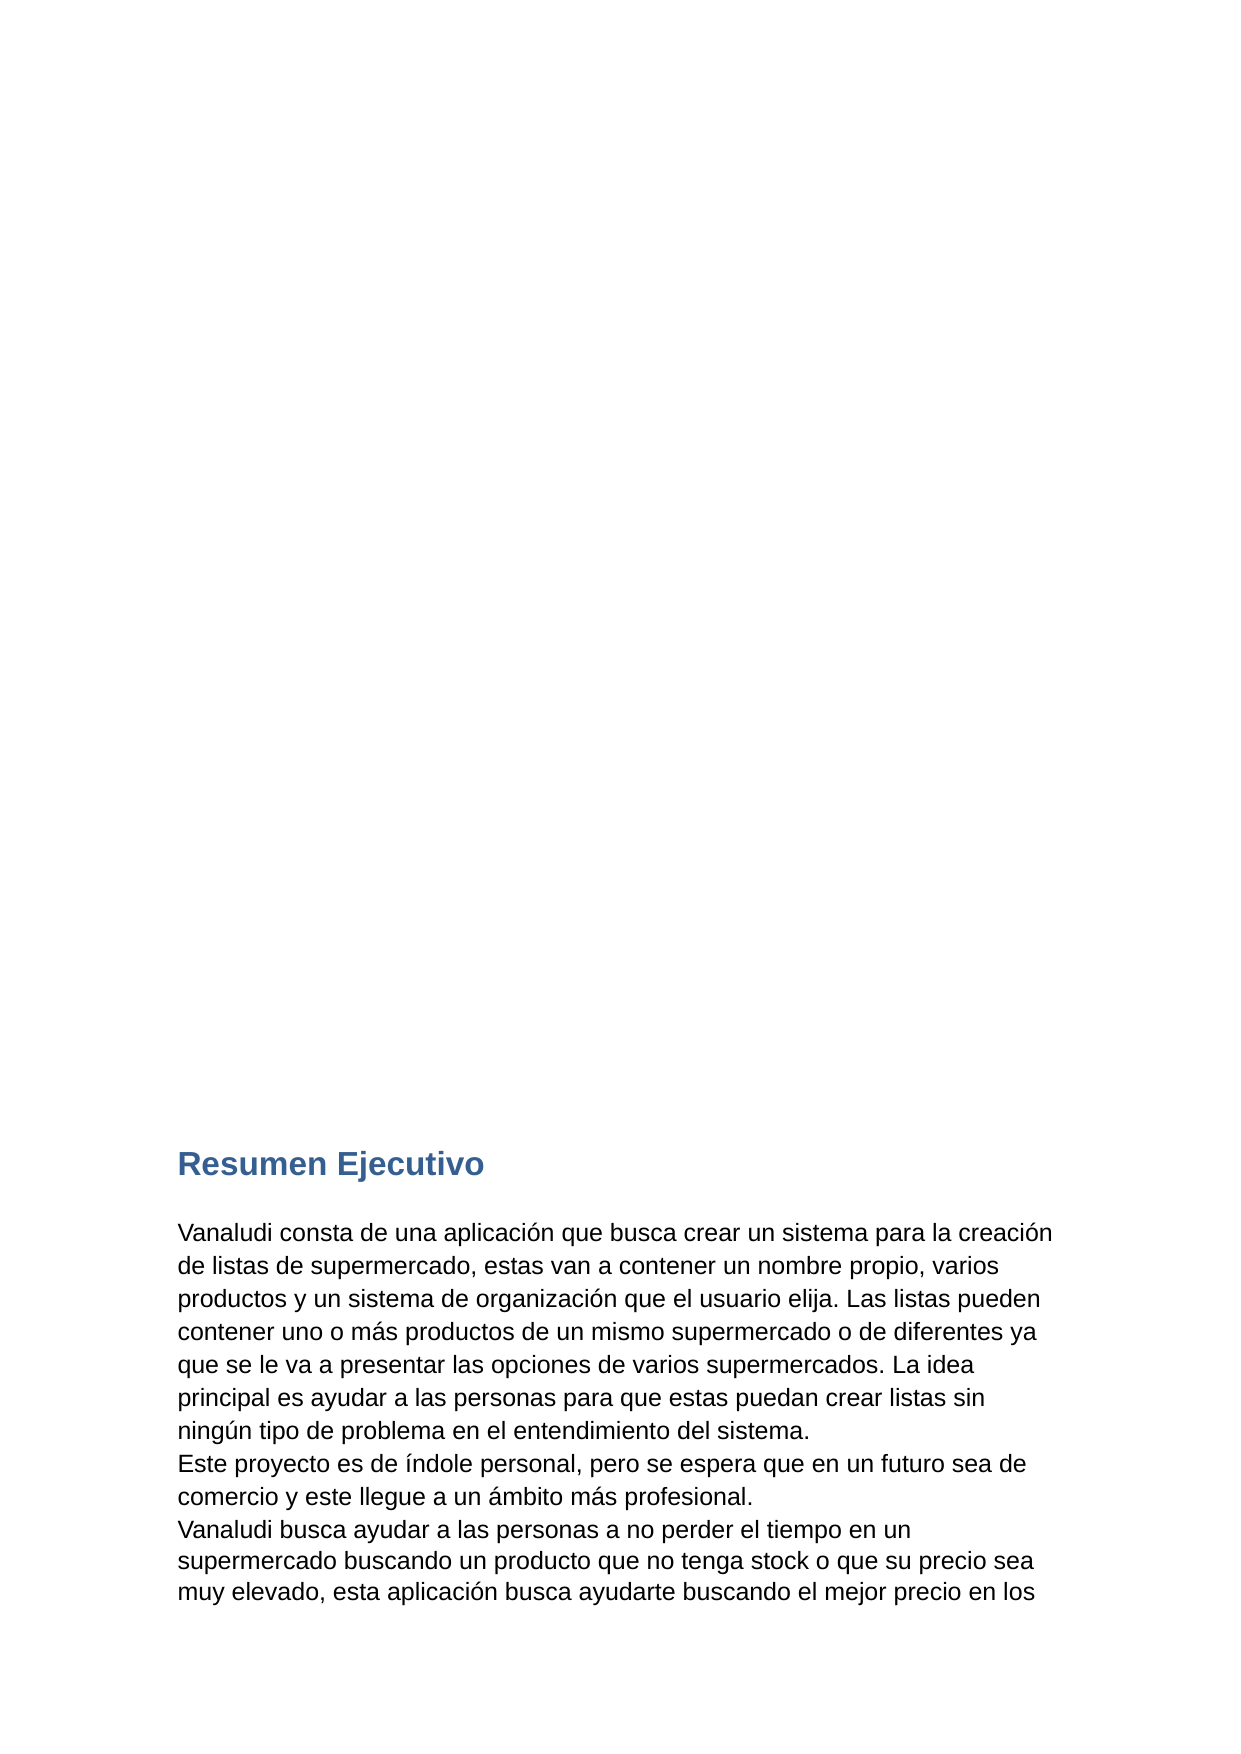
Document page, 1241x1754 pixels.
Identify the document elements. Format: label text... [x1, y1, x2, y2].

text Este proyecto es de índole personal, pero se espera que en un futuro sea de comercio y este llegue a un ámbito más profesional. [177, 1449, 1063, 1511]
subtitle Resumen Ejecutivo [177, 1144, 1063, 1183]
text Vanaludi busca ayudar a las personas a no perder el tiempo en un supermercado buscando un producto que no tenga stock o que su precio sea muy elevado, esta aplicación busca ayudarte buscando el mejor precio en los [177, 1515, 1063, 1606]
text Vanaludi consta de una aplicación que busca crear un sistema para la creación de listas de supermercado, estas van a contener un nombre propio, varios productos y un sistema de organización que el usuario elija. Las listas pueden contener uno o más productos de un mismo supermercado o de diferentes ya que se le va a presentar las opciones de varios supermercados. La idea principal es ayudar a las personas para que estas puedan crear listas sin ningún tipo de problema en el entendimiento del sistema. [177, 1218, 1063, 1445]
